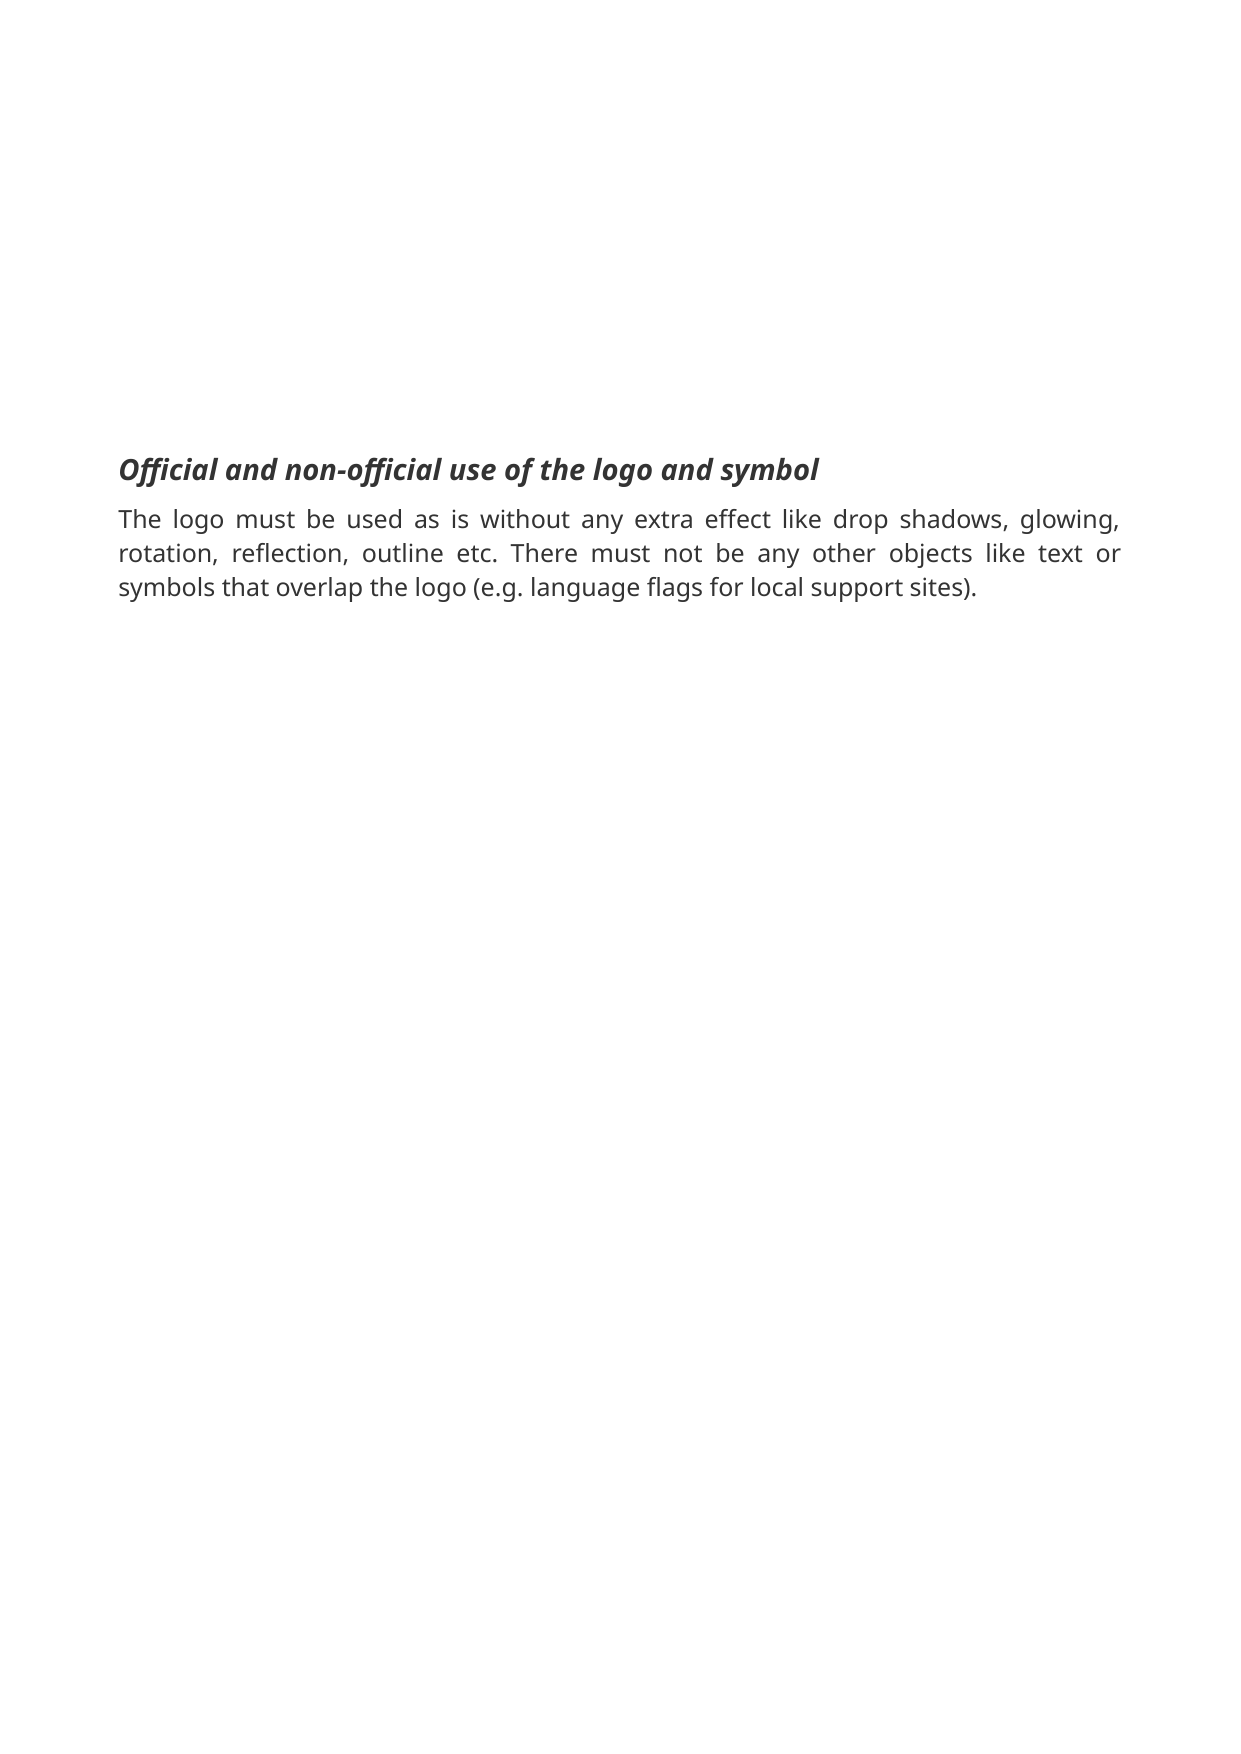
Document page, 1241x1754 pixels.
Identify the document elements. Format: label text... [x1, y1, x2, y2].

text The logo must be used as is without any extra effect like drop shadows, glowing, rotation, reflection, outline etc. There must not be any other objects like text or symbols that overlap the logo (e.g. language flags for local support sites). [118, 502, 1122, 604]
subtitle Official and non-official use of the logo and symbol [118, 450, 1122, 489]
